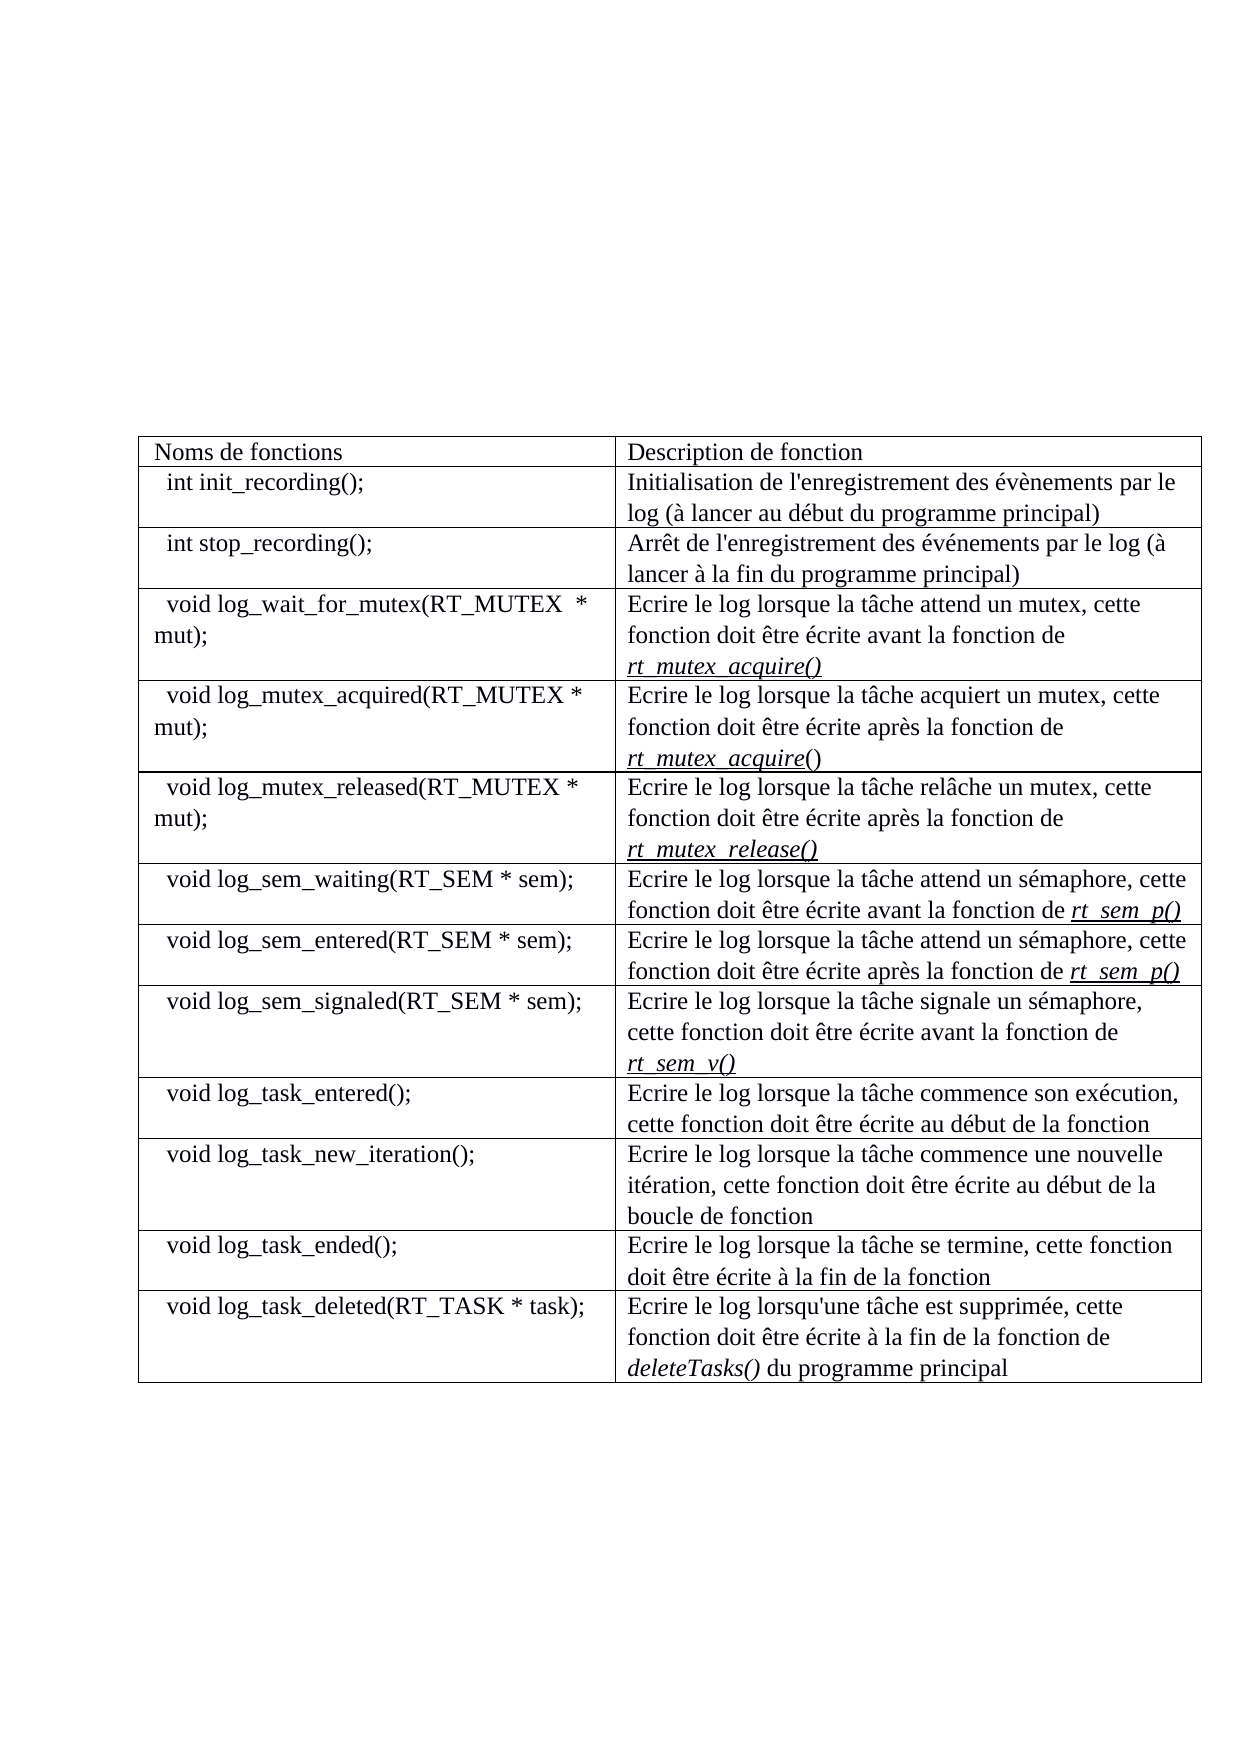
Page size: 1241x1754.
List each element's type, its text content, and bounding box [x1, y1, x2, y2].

table_cell Ecrire le log lorsque la tâche commence son exécution, cette fonction doit être écrite au début de la fonction [616, 1078, 1201, 1138]
table_cell Ecrire le log lorsque la tâche attend un sémaphore, cette fonction doit être écrite après la fonction de rt_sem_p() [616, 925, 1201, 985]
table_cell Ecrire le log lorsqu'une tâche est supprimée, cette fonction doit être écrite à la fin de la fonction de deleteTasks() du programme principal [616, 1291, 1201, 1382]
table_cell Arrêt de l'enregistrement des événements par le log (à lancer à la fin du programme principal) [616, 528, 1201, 588]
table_cell Ecrire le log lorsque la tâche attend un mutex, cette fonction doit être écrite avant la fonction de rt_mutex_acquire() [616, 589, 1201, 679]
table_cell void log_task_deleted(RT_TASK * task); [139, 1291, 615, 1382]
table_cell Ecrire le log lorsque la tâche acquiert un mutex, cette fonction doit être écrite après la fonction de rt_mutex_acquire() [616, 681, 1201, 771]
table_cell Ecrire le log lorsque la tâche attend un sémaphore, cette fonction doit être écrite avant la fonction de rt_sem_p() [616, 864, 1201, 924]
table_cell void log_task_new_iteration(); [139, 1139, 615, 1229]
table_cell Initialisation de l'enregistrement des évènements par le log (à lancer au début du programme principal) [616, 467, 1201, 527]
table_cell int init_recording(); [139, 467, 615, 527]
table_header Noms de fonctions [139, 437, 615, 466]
table_cell int stop_recording(); [139, 528, 615, 588]
table_cell Ecrire le log lorsque la tâche se termine, cette fonction doit être écrite à la fin de la fonction [616, 1231, 1201, 1290]
table_cell void log_mutex_acquired(RT_MUTEX * mut); [139, 681, 615, 771]
table_cell void log_mutex_released(RT_MUTEX * mut); [139, 773, 615, 863]
table_cell Ecrire le log lorsque la tâche relâche un mutex, cette fonction doit être écrite après la fonction de rt_mutex_release() [616, 773, 1201, 863]
table_cell void log_task_ended(); [139, 1231, 615, 1290]
table_cell void log_sem_entered(RT_SEM * sem); [139, 925, 615, 985]
table_cell void log_sem_waiting(RT_SEM * sem); [139, 864, 615, 924]
table_cell Ecrire le log lorsque la tâche commence une nouvelle itération, cette fonction doit être écrite au début de la boucle de fonction [616, 1139, 1201, 1229]
table_cell void log_sem_signaled(RT_SEM * sem); [139, 986, 615, 1077]
table_header Description de fonction [616, 437, 1201, 466]
table_cell Ecrire le log lorsque la tâche signale un sémaphore, cette fonction doit être écrite avant la fonction de rt_sem_v() [616, 986, 1201, 1077]
table_cell void log_wait_for_mutex(RT_MUTEX * mut); [139, 589, 615, 679]
table_cell void log_task_entered(); [139, 1078, 615, 1138]
